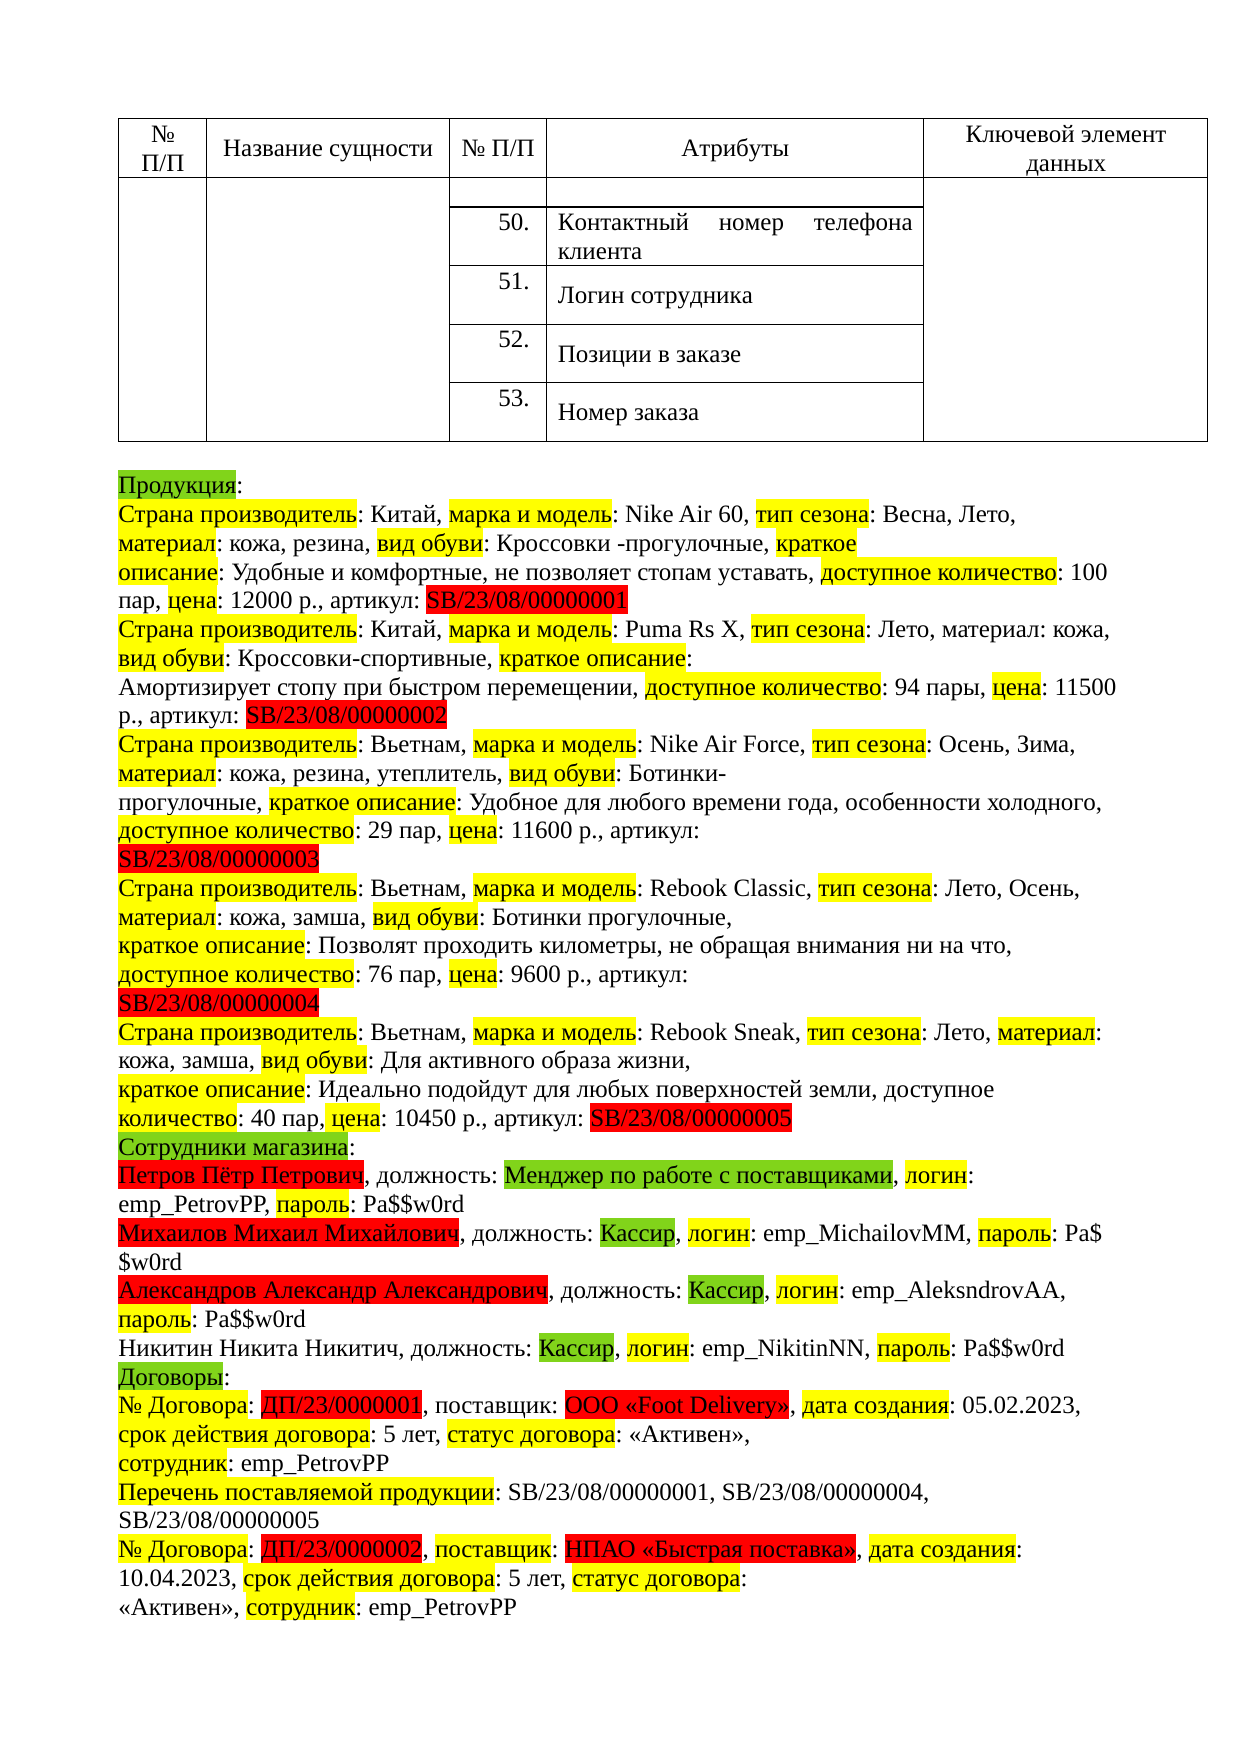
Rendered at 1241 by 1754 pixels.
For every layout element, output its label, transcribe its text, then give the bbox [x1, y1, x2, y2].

table_cell Логин сотрудника [547, 266, 923, 323]
text краткое описание: Позволят проходить километры, не обращая внимания ни на что, доступное количество: 76 пар, цена: 9600 р., артикул: [118, 930, 1122, 988]
table_header № П/П [119, 119, 206, 177]
text Александров Александр Александрович, должность: Кассир, логин: emp_AleksndrovAA, пароль: Pa$$w0rd [118, 1275, 1122, 1333]
table_header Атрибуты [547, 119, 923, 177]
text Договоры: [118, 1362, 1122, 1390]
text краткое описание: Идеально подойдут для любых поверхностей земли, доступное количество: 40 пар, цена: 10450 р., артикул: SB/23/08/00000005 [118, 1074, 1122, 1132]
table_header Название сущности [207, 119, 449, 177]
text SB/23/08/00000003 [118, 844, 1122, 873]
text Никитин Никита Никитич, должность: Кассир, логин: emp_NikitinNN, пароль: Pa$$w0rd [118, 1333, 1122, 1362]
table_cell [450, 208, 546, 265]
text Перечень поставляемой продукции: SB/23/08/00000001, SB/23/08/00000004, SB/23/08/00000005 [118, 1477, 1122, 1534]
text Страна производитель: Китай, марка и модель: Puma Rs X, тип сезона: Лето, материал: кожа, вид обуви: Кроссовки-спортивные, краткое описание: [118, 614, 1122, 672]
text SB/23/08/00000004 [118, 988, 1122, 1017]
table_header № П/П [450, 119, 546, 177]
table_cell [450, 266, 546, 323]
text «Активен», сотрудник: emp_PetrovPP [118, 1592, 1122, 1620]
table_cell [450, 325, 546, 382]
text Страна производитель: Вьетнам, марка и модель: Rebook Classic, тип сезона: Лето, Осень, материал: кожа, замша, вид обуви: Ботинки прогулочные, [118, 873, 1122, 930]
text Страна производитель: Китай, марка и модель: Nike Air 60, тип сезона: Весна, Лето, материал: кожа, резина, вид обуви: Кроссовки -прогулочные, краткое [118, 499, 1122, 557]
table_cell [450, 383, 546, 441]
table_cell Номер заказа [547, 383, 923, 441]
text описание: Удобные и комфортные, не позволяет стопам уставать, доступное количество: 100 пар, цена: 12000 р., артикул: SB/23/08/00000001 [118, 557, 1122, 614]
table_header Ключевой элемент данных [924, 119, 1207, 177]
text Сотрудники магазина: [118, 1132, 1122, 1160]
text Страна производитель: Вьетнам, марка и модель: Rebook Sneak, тип сезона: Лето, материал: кожа, замша, вид обуви: Для активного образа жизни, [118, 1017, 1122, 1074]
text Продукция: [118, 470, 1122, 499]
text № Договора: ДП/23/0000002, поставщик: НПАО «Быстрая поставка», дата создания: 10.04.2023, срок действия договора: 5 лет, статус договора: [118, 1534, 1122, 1592]
table_cell Позиции в заказе [547, 325, 923, 382]
text прогулочные, краткое описание: Удобное для любого времени года, особенности холодного, доступное количество: 29 пар, цена: 11600 р., артикул: [118, 787, 1122, 844]
text Михаилов Михаил Михайлович, должность: Кассир, логин: emp_MichailovMM, пароль: Pa$$w0rd [118, 1218, 1122, 1275]
table_cell Контактный номер телефона клиента [547, 208, 923, 265]
text № Договора: ДП/23/0000001, поставщик: ООО «Foot Delivery», дата создания: 05.02.2023, срок действия договора: 5 лет, статус договора: «Активен», [118, 1390, 1122, 1448]
text Петров Пётр Петрович, должность: Менджер по работе с поставщиками, логин: emp_PetrovPP, пароль: Pa$$w0rd [118, 1160, 1122, 1218]
text сотрудник: emp_PetrovPP [118, 1448, 1122, 1477]
text Страна производитель: Вьетнам, марка и модель: Nike Air Force, тип сезона: Осень, Зима, материал: кожа, резина, утеплитель, вид обуви: Ботинки- [118, 729, 1122, 787]
table_cell [547, 178, 923, 206]
text Амортизирует стопу при быстром перемещении, доступное количество: 94 пары, цена: 11500 р., артикул: SB/23/08/00000002 [118, 672, 1122, 729]
table_cell [450, 178, 546, 206]
